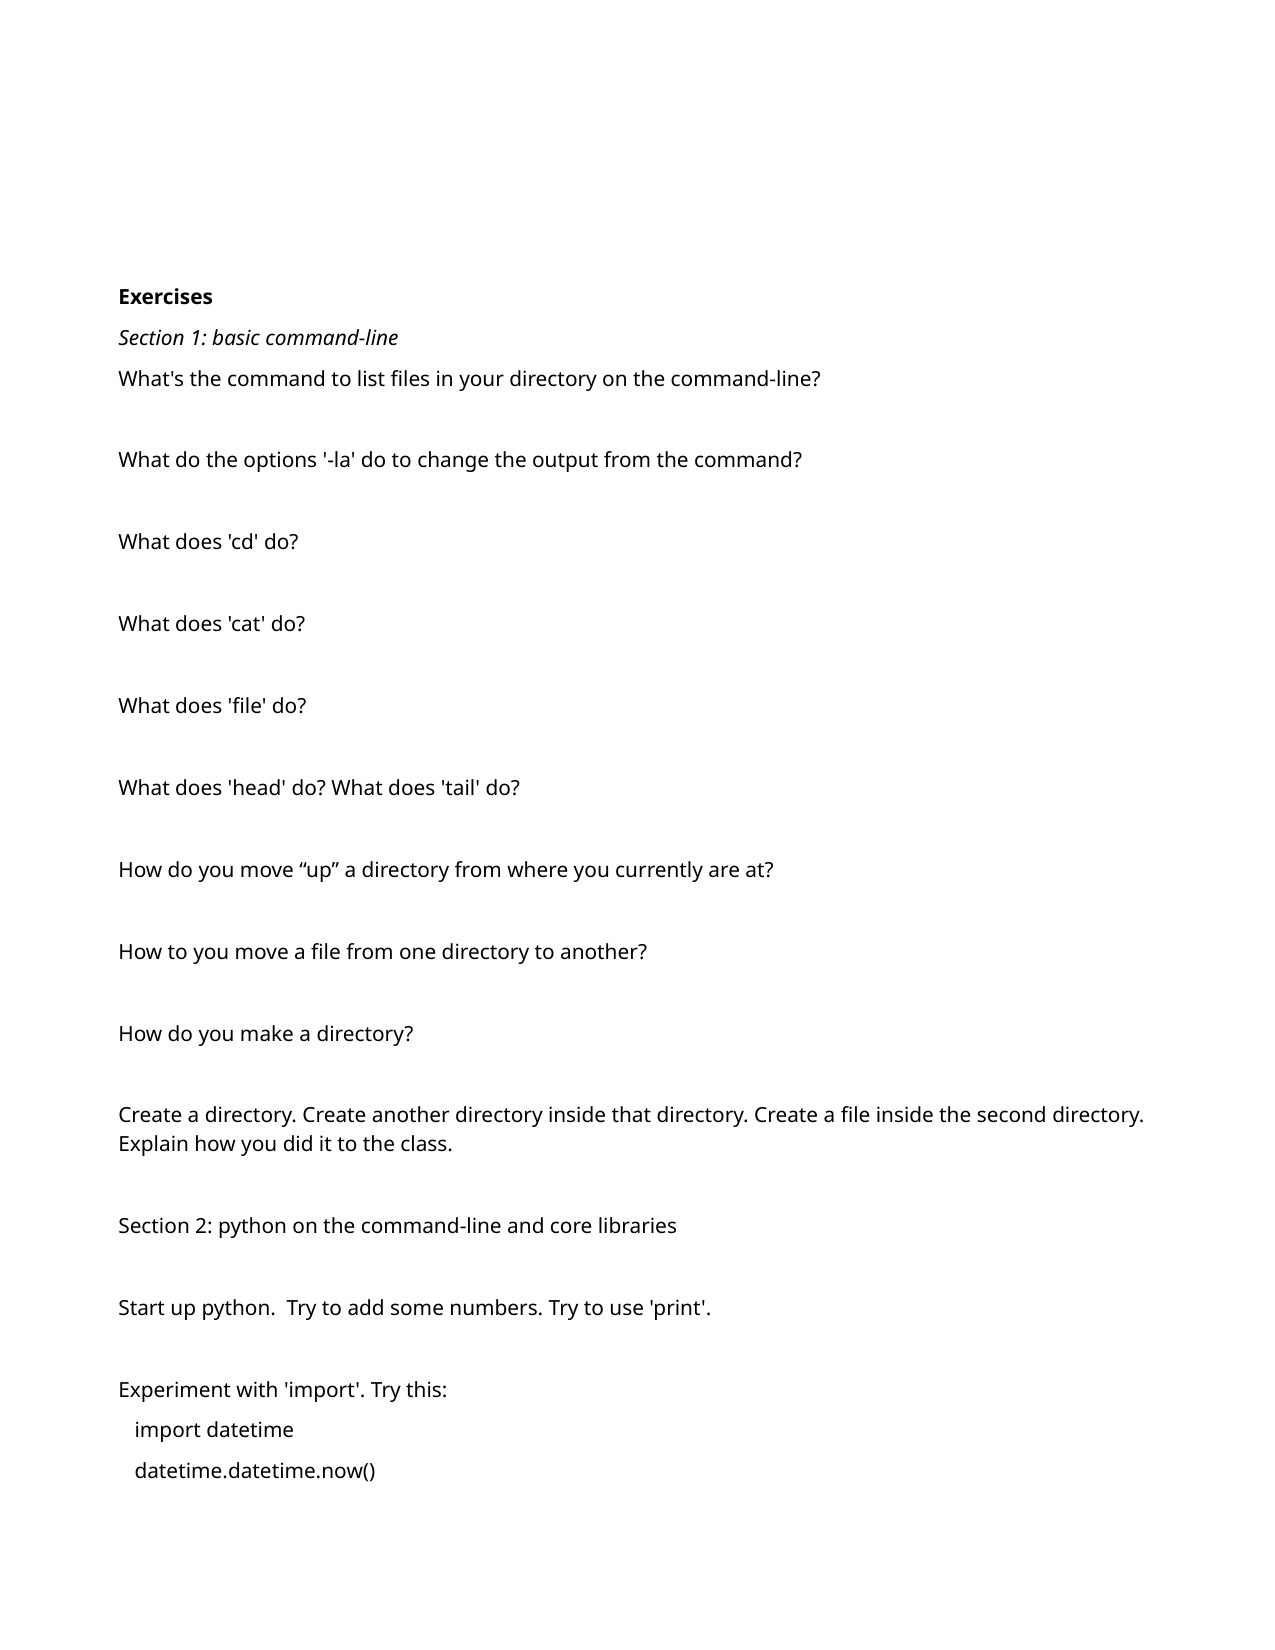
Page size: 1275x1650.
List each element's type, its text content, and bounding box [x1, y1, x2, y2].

text Create a directory. Create another directory inside that directory. Create a file inside the second directory. Explain how you did it to the class. [118, 1101, 1157, 1157]
text What does 'cd' do? [118, 527, 1157, 556]
text Start up python. Try to add some numbers. Try to use 'print'. [118, 1293, 1157, 1321]
text What does 'head' do? What does 'tail' do? [118, 773, 1157, 802]
text Experiment with 'import'. Try this: [118, 1375, 1157, 1403]
text What do the options '-la' do to change the output from the command? [118, 446, 1157, 474]
text import datetime [118, 1416, 1157, 1444]
text Section 1: basic command-line [118, 323, 1157, 351]
text datetime.datetime.now() [118, 1457, 1157, 1485]
text How to you move a file from one directory to another? [118, 937, 1157, 965]
text What does 'cat' do? [118, 609, 1157, 638]
text Section 2: python on the command-line and core libraries [118, 1211, 1157, 1239]
text What does 'file' do? [118, 691, 1157, 720]
text How do you move “up” a directory from where you currently are at? [118, 855, 1157, 883]
text How do you make a directory? [118, 1019, 1157, 1047]
text Exercises [118, 282, 1157, 310]
text What's the command to list files in your directory on the command-line? [118, 364, 1157, 392]
